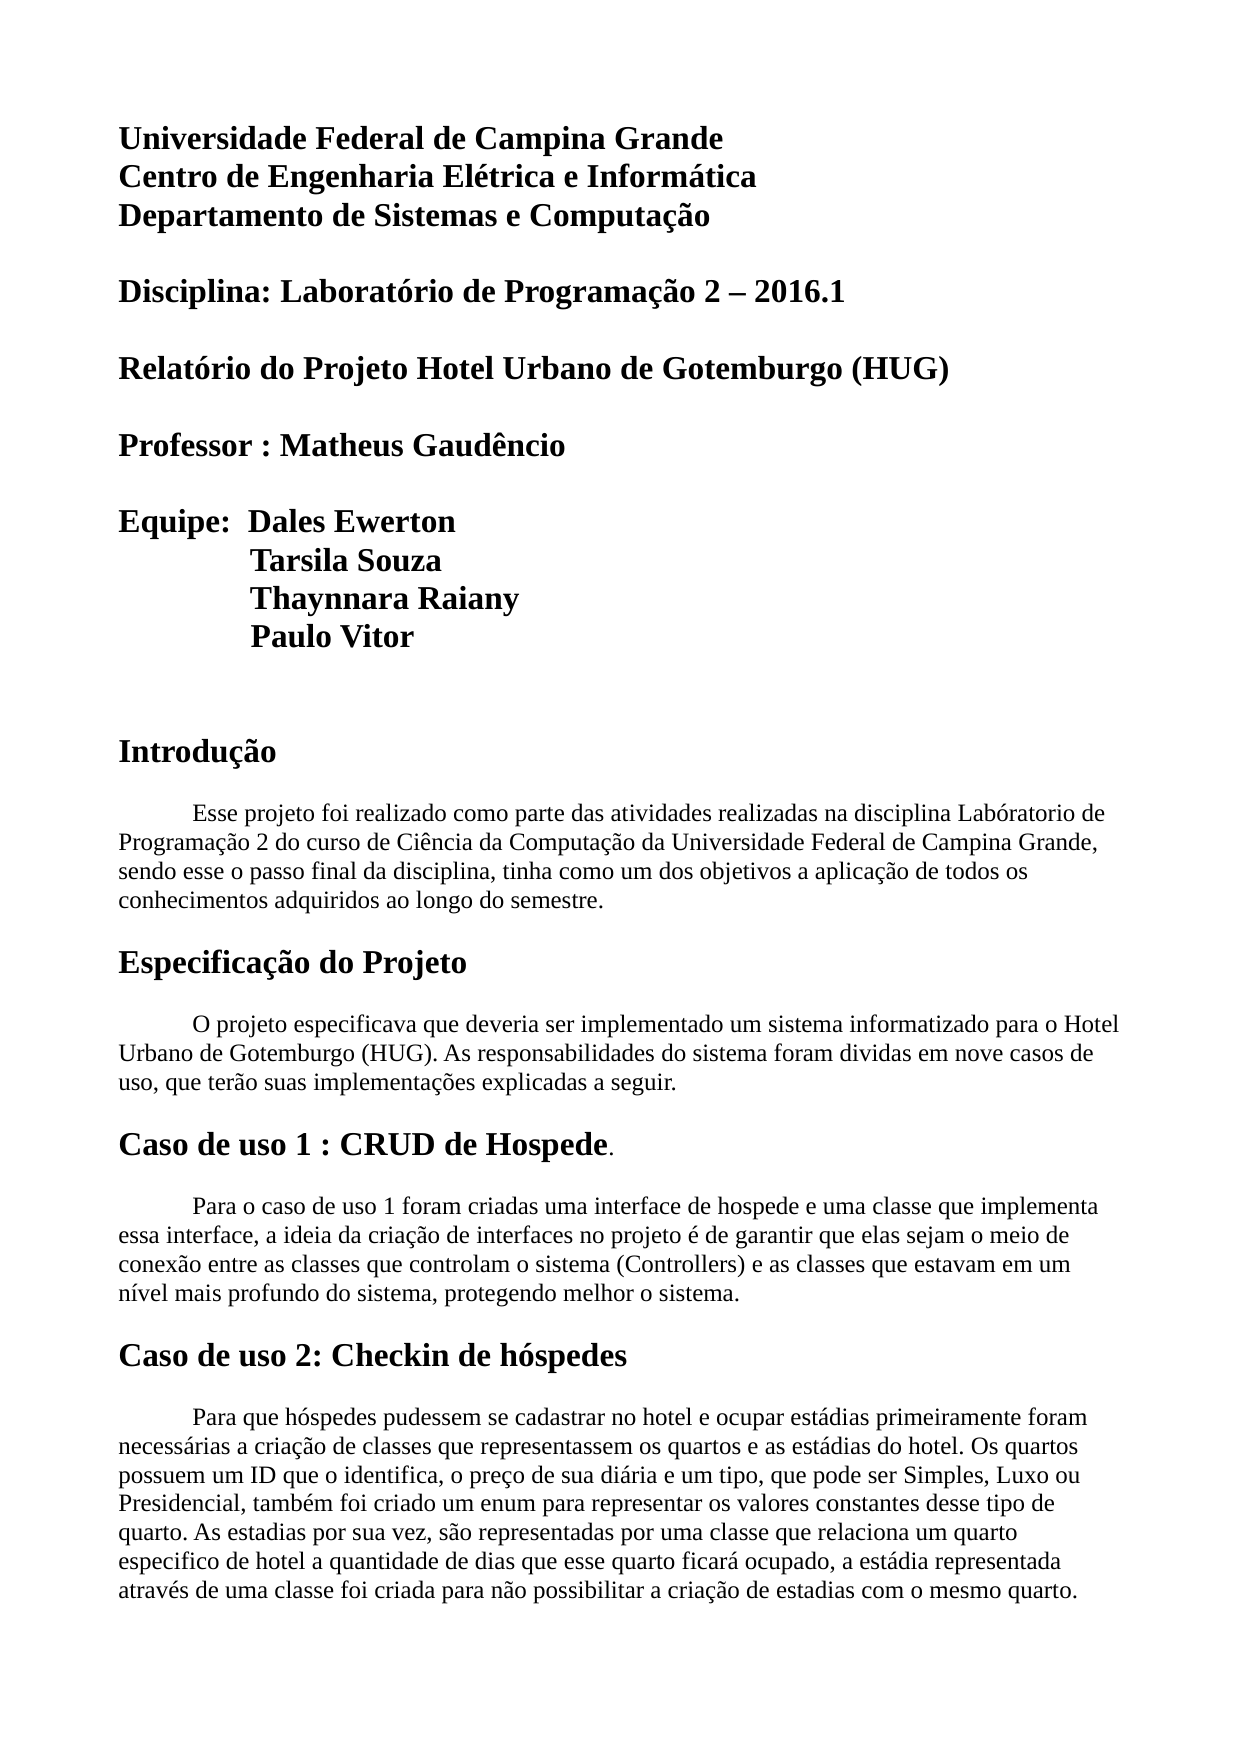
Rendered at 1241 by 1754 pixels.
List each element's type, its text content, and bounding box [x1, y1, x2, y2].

text Paulo Vitor [118, 616, 1122, 655]
text Relatório do Projeto Hotel Urbano de Gotemburgo (HUG) [118, 348, 1122, 386]
text Equipe: Dales Ewerton [118, 501, 1122, 540]
text Para o caso de uso 1 foram criadas uma interface de hospede e uma classe que implementa essa interface, a ideia da criação de interfaces no projeto é de garantir que elas sejam o meio de conexão entre as classes que controlam o sistema (Controllers) e as classes que estavam em um nível mais profundo do sistema, protegendo melhor o sistema. [118, 1191, 1122, 1306]
text Professor : Matheus Gaudêncio [118, 425, 1122, 463]
text Esse projeto foi realizado como parte das atividades realizadas na disciplina Labóratorio de Programação 2 do curso de Ciência da Computação da Universidade Federal de Campina Grande, sendo esse o passo final da disciplina, tinha como um dos objetivos a aplicação de todos os conhecimentos adquiridos ao longo do semestre. [118, 798, 1122, 913]
text Especificação do Projeto [118, 942, 1122, 981]
text Tarsila Souza [118, 540, 1122, 578]
text Introdução [118, 731, 1122, 770]
text Caso de uso 2: Checkin de hóspedes [118, 1335, 1122, 1373]
text O projeto especificava que deveria ser implementado um sistema informatizado para o Hotel Urbano de Gotemburgo (HUG). As responsabilidades do sistema foram dividas em nove casos de uso, que terão suas implementações explicadas a seguir. [118, 1009, 1122, 1096]
text Thaynnara Raiany [118, 578, 1122, 616]
text Departamento de Sistemas e Computação [118, 195, 1122, 233]
text Caso de uso 1 : CRUD de Hospede. [118, 1124, 1122, 1163]
text Para que hóspedes pudessem se cadastrar no hotel e ocupar estádias primeiramente foram necessárias a criação de classes que representassem os quartos e as estádias do hotel. Os quartos possuem um ID que o identifica, o preço de sua diária e um tipo, que pode ser Simples, Luxo ou Presidencial, também foi criado um enum para representar os valores constantes desse tipo de quarto. As estadias por sua vez, são representadas por uma classe que relaciona um quarto especifico de hotel a quantidade de dias que esse quarto ficará ocupado, a estádia representada através de uma classe foi criada para não possibilitar a criação de estadias com o mesmo quarto. [118, 1402, 1122, 1603]
text Disciplina: Laboratório de Programação 2 – 2016.1 [118, 271, 1122, 310]
text Centro de Engenharia Elétrica e Informática [118, 156, 1122, 195]
text Universidade Federal de Campina Grande [118, 118, 1122, 156]
